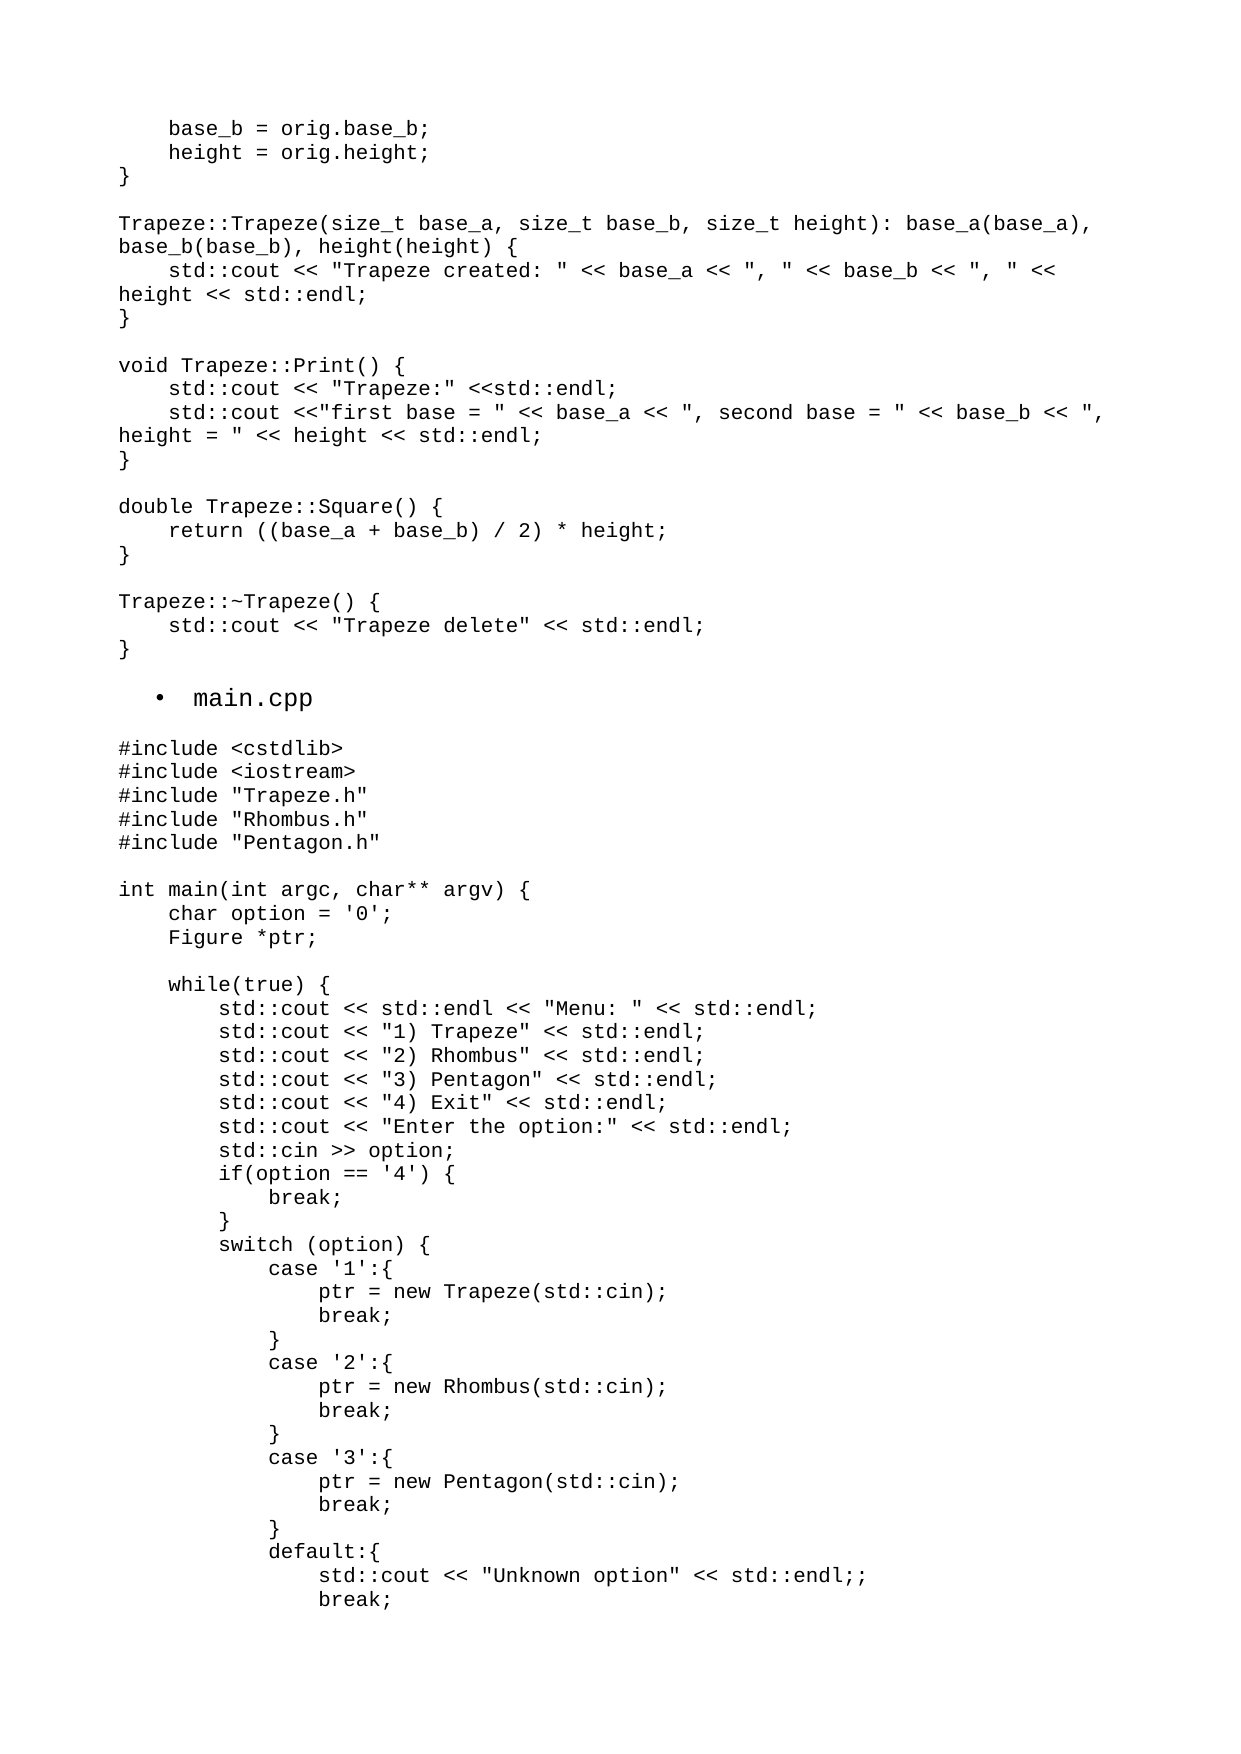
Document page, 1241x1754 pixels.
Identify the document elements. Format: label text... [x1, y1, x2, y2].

text std::cout << "4) Exit" << std::endl; [118, 1092, 1122, 1116]
text switch (option) { [118, 1234, 1122, 1258]
text void Trapeze::Print() { [118, 354, 1122, 378]
text return ((base_a + base_b) / 2) * height; [118, 520, 1122, 544]
text if(option == '4') { [118, 1163, 1122, 1187]
text } [118, 165, 1122, 189]
text case '1':{ [118, 1258, 1122, 1281]
text std::cout << "Unknown option" << std::endl;; [118, 1565, 1122, 1589]
text #include "Pentagon.h" [118, 832, 1122, 856]
text case '2':{ [118, 1352, 1122, 1376]
text } [118, 449, 1122, 473]
text int main(int argc, char** argv) { [118, 879, 1122, 903]
text std::cout << "1) Trapeze" << std::endl; [118, 1021, 1122, 1045]
text default:{ [118, 1542, 1122, 1565]
text break; [118, 1494, 1122, 1518]
text std::cout << "3) Pentagon" << std::endl; [118, 1069, 1122, 1092]
text std::cout << std::endl << "Menu: " << std::endl; [118, 998, 1122, 1021]
text #include "Trapeze.h" [118, 785, 1122, 808]
text Trapeze::~Trapeze() { [118, 591, 1122, 615]
text ptr = new Pentagon(std::cin); [118, 1471, 1122, 1494]
text break; [118, 1589, 1122, 1612]
text } [118, 1423, 1122, 1447]
text std::cout <<"first base = " << base_a << ", second base = " << base_b << ", height = " << height << std::endl; [118, 402, 1122, 449]
text break; [118, 1187, 1122, 1211]
text base_b = orig.base_b; [118, 118, 1122, 142]
text } [118, 1211, 1122, 1234]
text } [118, 307, 1122, 331]
text std::cout << "Trapeze:" <<std::endl; [118, 378, 1122, 402]
list main.cpp [156, 686, 1122, 714]
text while(true) { [118, 974, 1122, 998]
text break; [118, 1400, 1122, 1423]
text #include <cstdlib> [118, 738, 1122, 761]
text break; [118, 1305, 1122, 1329]
text } [118, 638, 1122, 662]
text char option = '0'; [118, 903, 1122, 927]
text height = orig.height; [118, 142, 1122, 165]
text #include "Rhombus.h" [118, 808, 1122, 832]
text } [118, 1518, 1122, 1542]
text ptr = new Rhombus(std::cin); [118, 1376, 1122, 1400]
text std::cout << "Trapeze created: " << base_a << ", " << base_b << ", " << height << std::endl; [118, 260, 1122, 307]
text std::cout << "Enter the option:" << std::endl; [118, 1116, 1122, 1139]
text } [118, 1329, 1122, 1352]
text double Trapeze::Square() { [118, 496, 1122, 520]
text std::cout << "Trapeze delete" << std::endl; [118, 615, 1122, 638]
text std::cin >> option; [118, 1139, 1122, 1163]
text Figure *ptr; [118, 927, 1122, 950]
text std::cout << "2) Rhombus" << std::endl; [118, 1045, 1122, 1069]
text #include <iostream> [118, 761, 1122, 785]
text ptr = new Trapeze(std::cin); [118, 1281, 1122, 1305]
text } [118, 544, 1122, 567]
text Trapeze::Trapeze(size_t base_a, size_t base_b, size_t height): base_a(base_a), base_b(base_b), height(height) { [118, 213, 1122, 260]
text case '3':{ [118, 1447, 1122, 1471]
